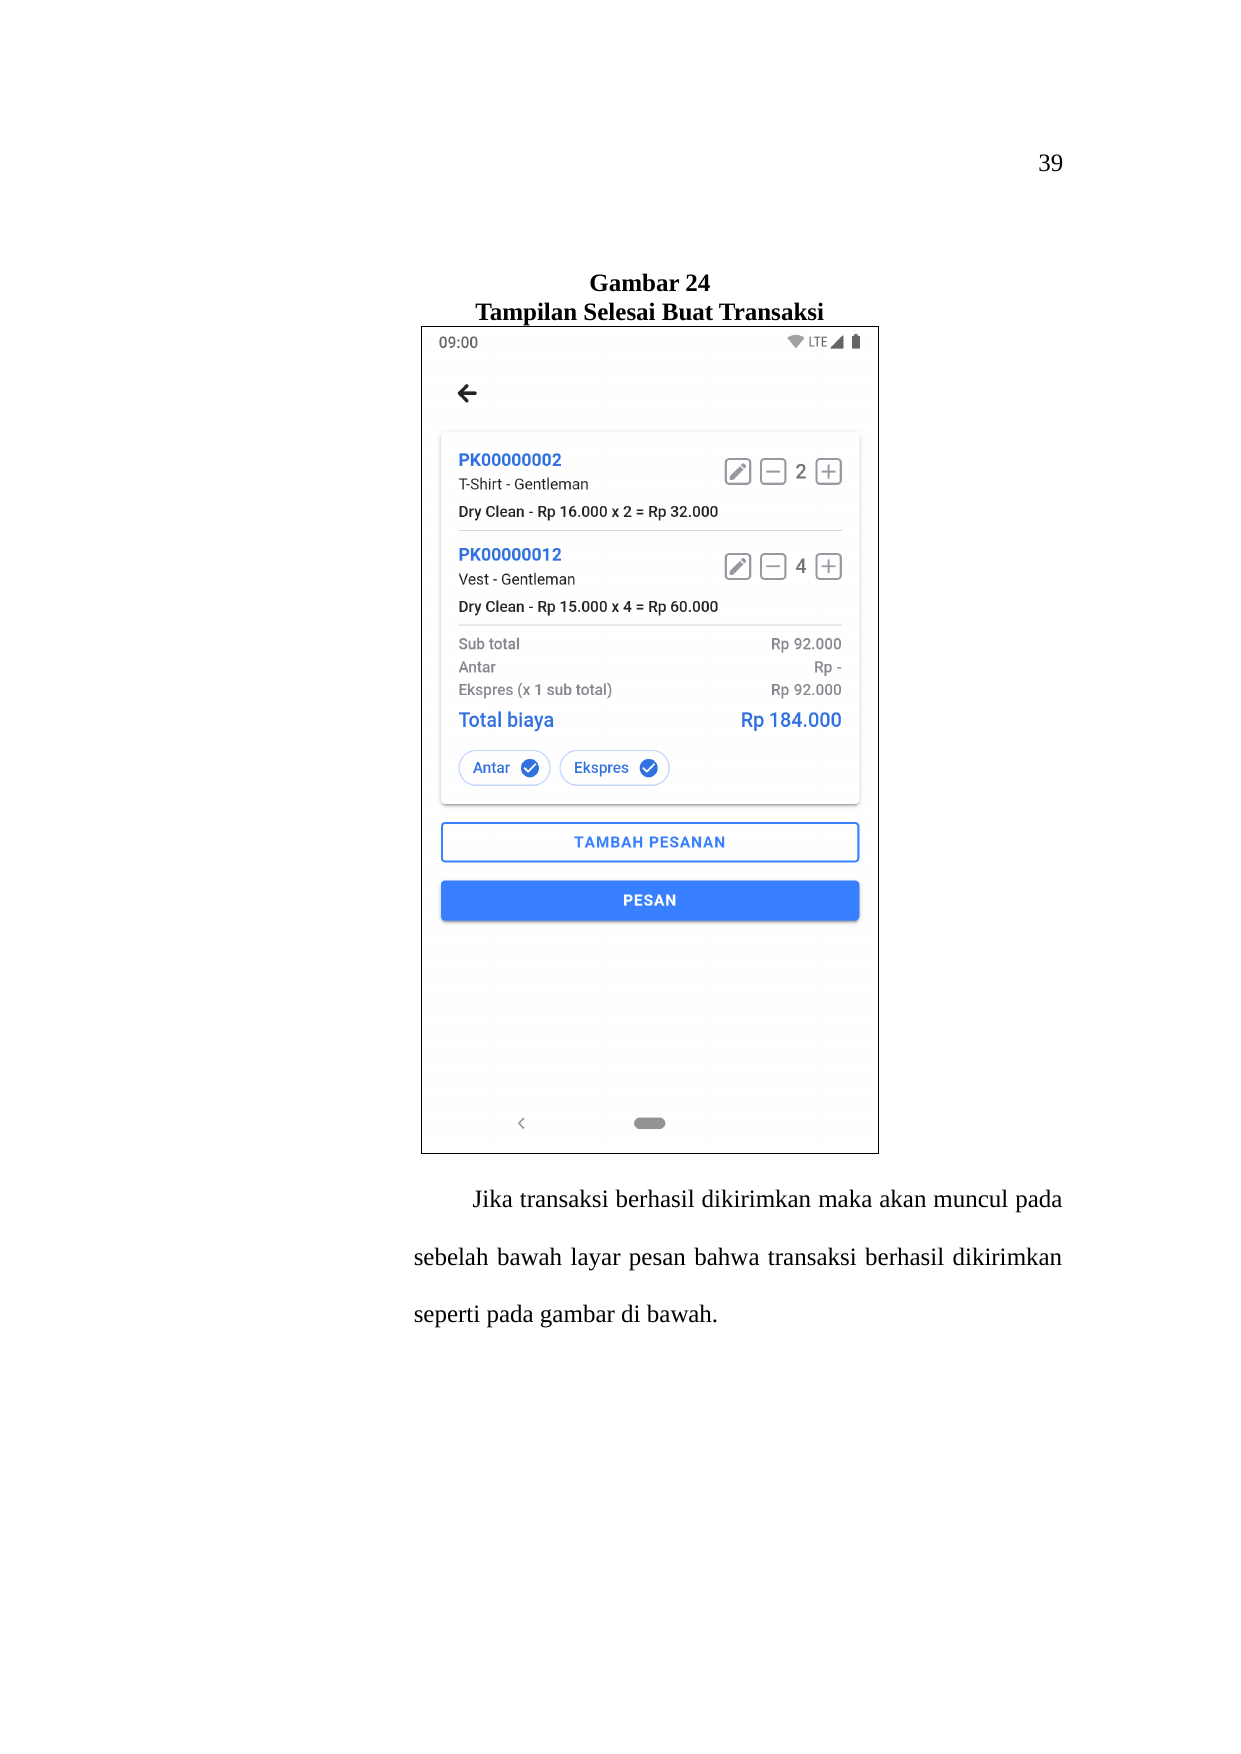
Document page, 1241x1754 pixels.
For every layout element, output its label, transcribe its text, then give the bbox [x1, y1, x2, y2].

text Tampilan Selesai Buat Transaksi [421, 297, 878, 326]
text Gambar 24 [421, 268, 878, 297]
picture [423, 329, 876, 1150]
text Jika transaksi berhasil dikirimkan maka akan muncul pada sebelah bawah layar pesan bahwa transaksi berhasil dikirimkan seperti pada gambar di bawah. [413, 956, 1063, 1328]
text [422, 327, 878, 1153]
